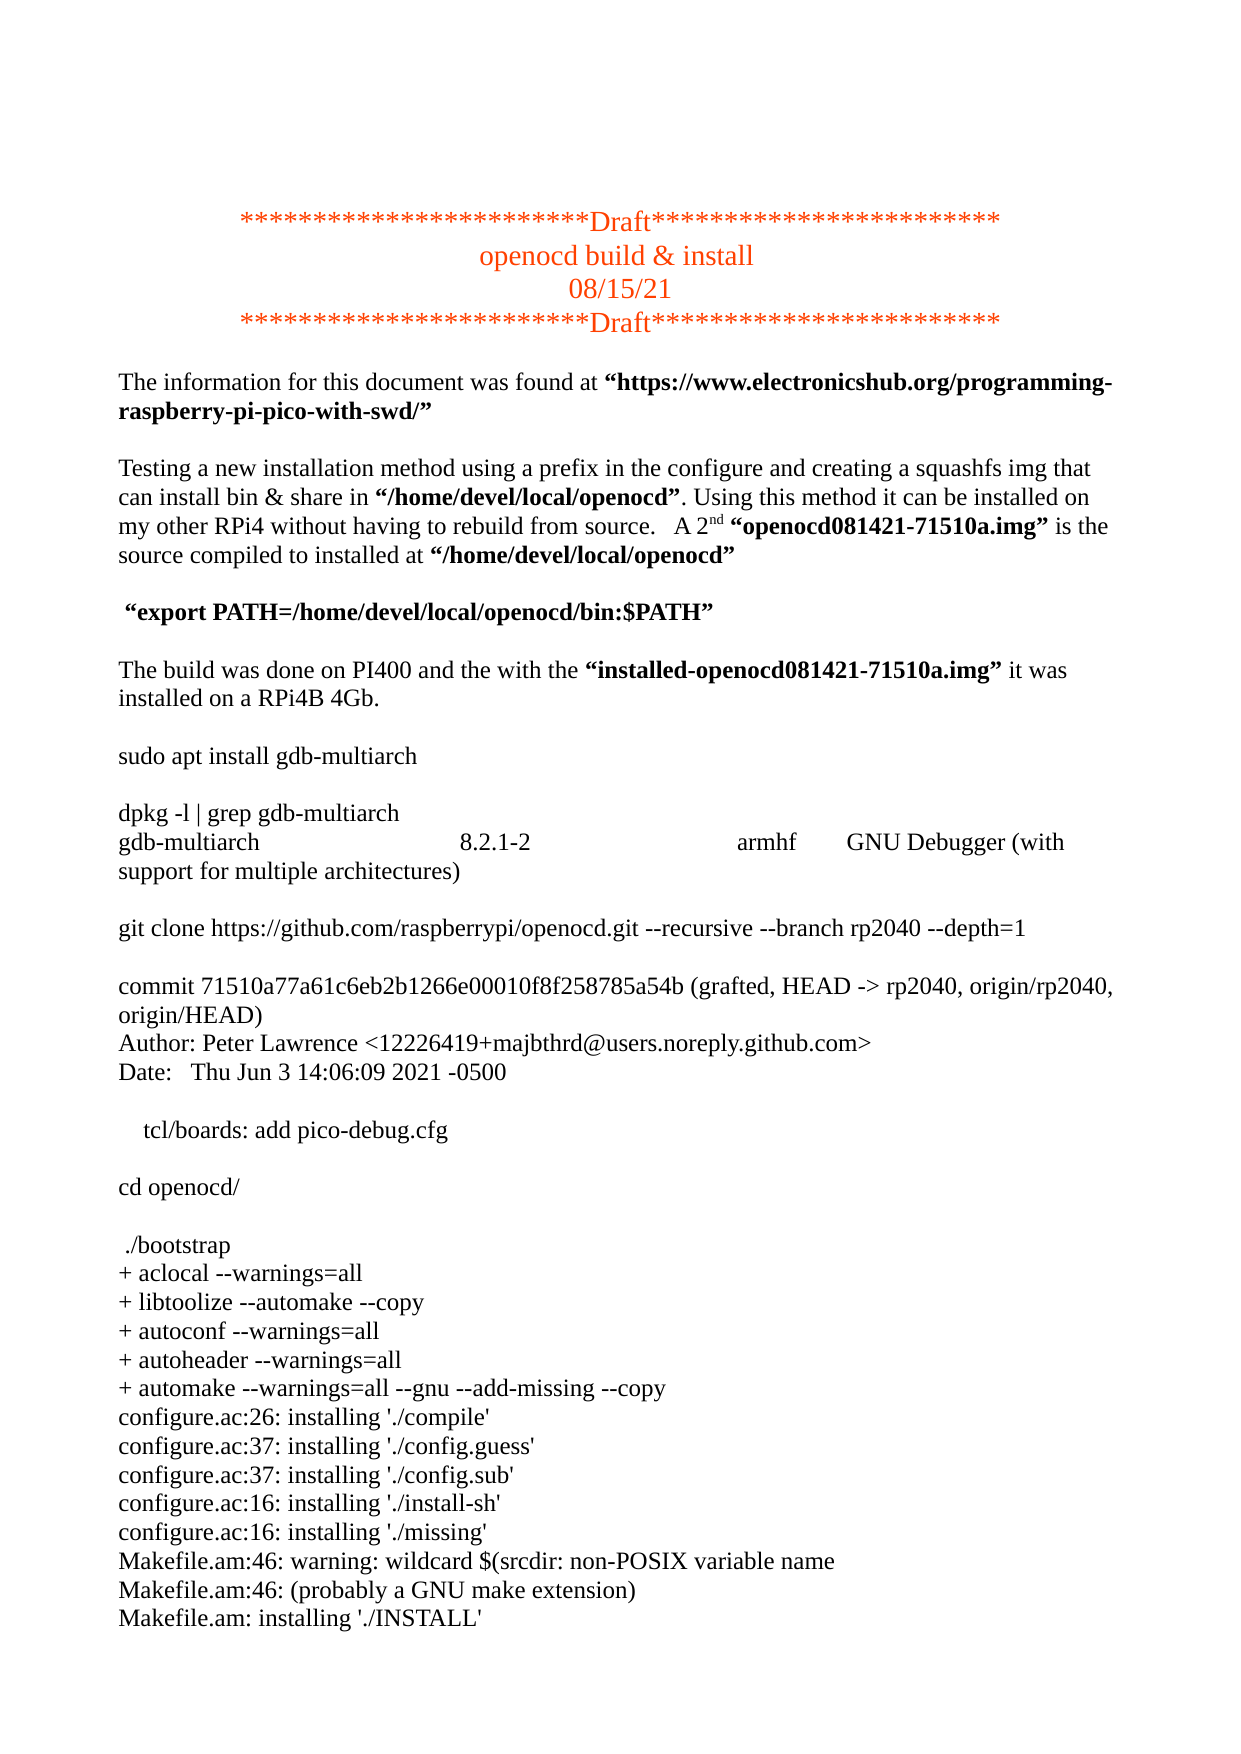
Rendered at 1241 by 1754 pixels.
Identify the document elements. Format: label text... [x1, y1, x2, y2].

text sudo apt install gdb-multiarch [118, 741, 1122, 770]
text Author: Peter Lawrence <12226419+majbthrd@users.noreply.github.com> [118, 1028, 1122, 1057]
text gdb-multiarch 8.2.1-2 armhf GNU Debugger (with support for multiple architectures) [118, 827, 1122, 885]
text configure.ac:37: installing './config.guess' [118, 1431, 1122, 1460]
text 08/15/21 [118, 271, 1122, 305]
text openocd build & install [118, 238, 1122, 271]
text Makefile.am:46: warning: wildcard $(srcdir: non-POSIX variable name [118, 1546, 1122, 1575]
text Makefile.am:46: (probably a GNU make extension) [118, 1575, 1122, 1603]
text git clone https://github.com/raspberrypi/openocd.git --recursive --branch rp2040 --depth=1 [118, 913, 1122, 942]
text tcl/boards: add pico-debug.cfg [118, 1115, 1122, 1143]
text configure.ac:26: installing './compile' [118, 1402, 1122, 1431]
text + autoheader --warnings=all [118, 1345, 1122, 1373]
text Makefile.am: installing './INSTALL' [118, 1603, 1122, 1632]
text dpkg -l | grep gdb-multiarch [118, 798, 1122, 827]
text + libtoolize --automake --copy [118, 1287, 1122, 1316]
text + aclocal --warnings=all [118, 1258, 1122, 1287]
text The build was done on PI400 and the with the “installed-openocd081421-71510a.img” it was installed on a RPi4B 4Gb. [118, 655, 1122, 712]
text ./bootstrap [118, 1230, 1122, 1258]
text configure.ac:37: installing './config.sub' [118, 1460, 1122, 1488]
text cd openocd/ [118, 1172, 1122, 1201]
text configure.ac:16: installing './install-sh' [118, 1488, 1122, 1517]
text Date: Thu Jun 3 14:06:09 2021 -0500 [118, 1057, 1122, 1086]
text The information for this document was found at “https://www.electronicshub.org/programming-raspberry-pi-pico-with-swd/” [118, 367, 1122, 425]
text + autoconf --warnings=all [118, 1316, 1122, 1345]
text Testing a new installation method using a prefix in the configure and creating a squashfs img that can install bin & share in “/home/devel/local/openocd”. Using this method it can be installed on my other RPi4 without having to rebuild from source. A 2nd “openocd081421-71510a.img” is the source compiled to installed at “/home/devel/local/openocd” [118, 453, 1122, 568]
text + automake --warnings=all --gnu --add-missing --copy [118, 1373, 1122, 1402]
text “export PATH=/home/devel/local/openocd/bin:$PATH” [118, 597, 1122, 626]
text ************************Draft************************ [118, 305, 1122, 338]
text commit 71510a77a61c6eb2b1266e00010f8f258785a54b (grafted, HEAD -> rp2040, origin/rp2040, origin/HEAD) [118, 971, 1122, 1028]
text ************************Draft************************ [118, 204, 1122, 238]
text configure.ac:16: installing './missing' [118, 1517, 1122, 1546]
